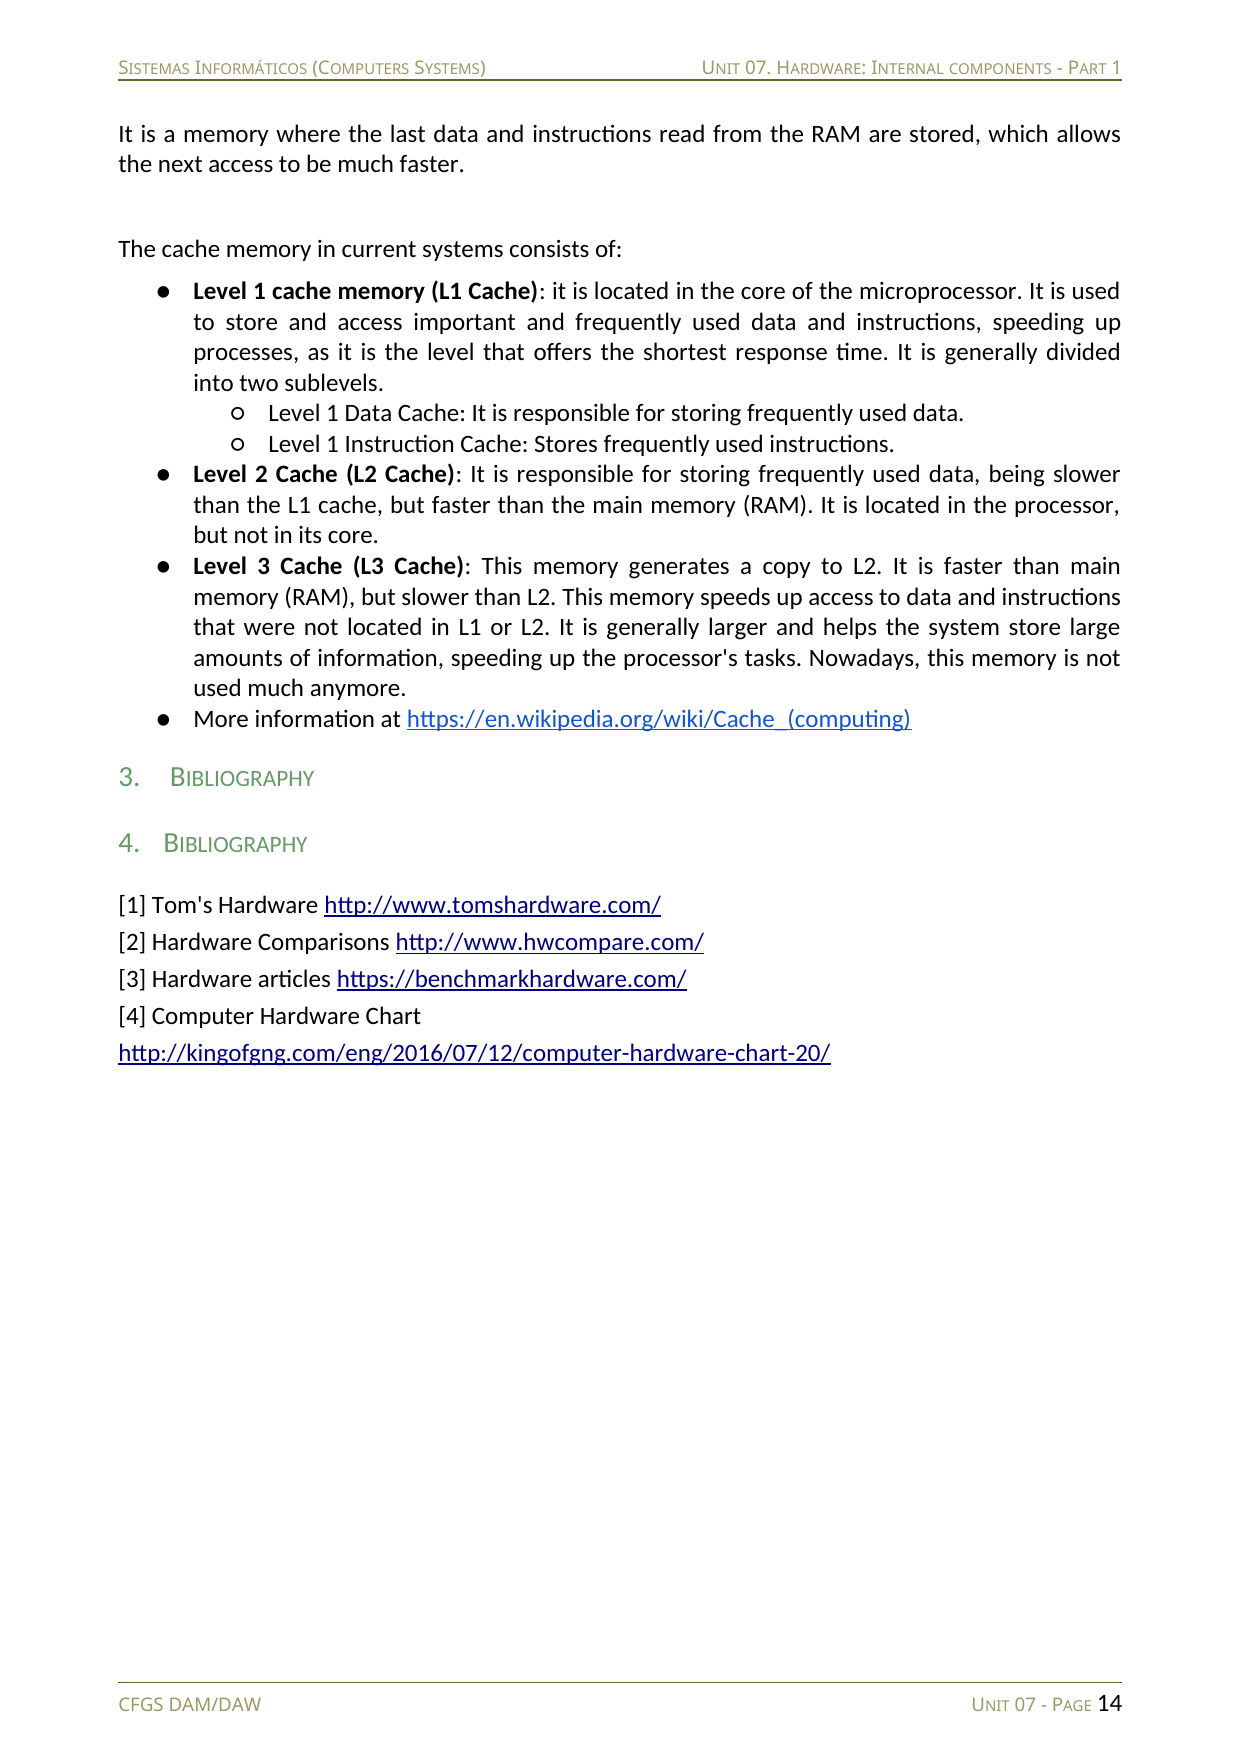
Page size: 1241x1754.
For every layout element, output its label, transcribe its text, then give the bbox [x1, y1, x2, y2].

text [2] Hardware Comparisons http://www.hwcompare.com/ [118, 926, 1122, 957]
text [1] Tom's Hardware http://www.tomshardware.com/ [118, 889, 1122, 920]
text [3] Hardware articles https://benchmarkhardware.com/ [118, 963, 1122, 994]
subtitle Bibliography [118, 824, 1122, 859]
text http://kingofgng.com/eng/2016/07/12/computer-hardware-chart-20/ [118, 1037, 1122, 1068]
text It is a memory where the last data and instructions read from the RAM are stored, which allows the next access to be much faster. [118, 118, 1122, 179]
list Level 1 cache memory (L1 Cache): it is located in the core of the microprocessor. It is used to store and access important and frequently used data and instructions, speeding up processes, as it is the level that offers the shortest response time. It is generally divided into two sublevels. [156, 275, 1122, 397]
subtitle Bibliography [118, 758, 1122, 794]
list More information at https://en.wikipedia.org/wiki/Cache_(computing) [156, 703, 1122, 733]
list Level 1 Instruction Cache: Stores frequently used instructions. [231, 428, 1122, 458]
text [4] Computer Hardware Chart [118, 1000, 1122, 1031]
list Level 1 Data Cache: It is responsible for storing frequently used data. [231, 397, 1122, 428]
list Level 3 Cache (L3 Cache): This memory generates a copy to L2. It is faster than main memory (RAM), but slower than L2. This memory speeds up access to data and instructions that were not located in L1 or L2. It is generally larger and helps the system store large amounts of information, speeding up the processor's tasks. Nowadays, this memory is not used much anymore. [156, 550, 1122, 703]
text The cache memory in current systems consists of: [118, 233, 1122, 264]
list Level 2 Cache (L2 Cache): It is responsible for storing frequently used data, being slower than the L1 cache, but faster than the main memory (RAM). It is located in the processor, but not in its core. [156, 458, 1122, 550]
